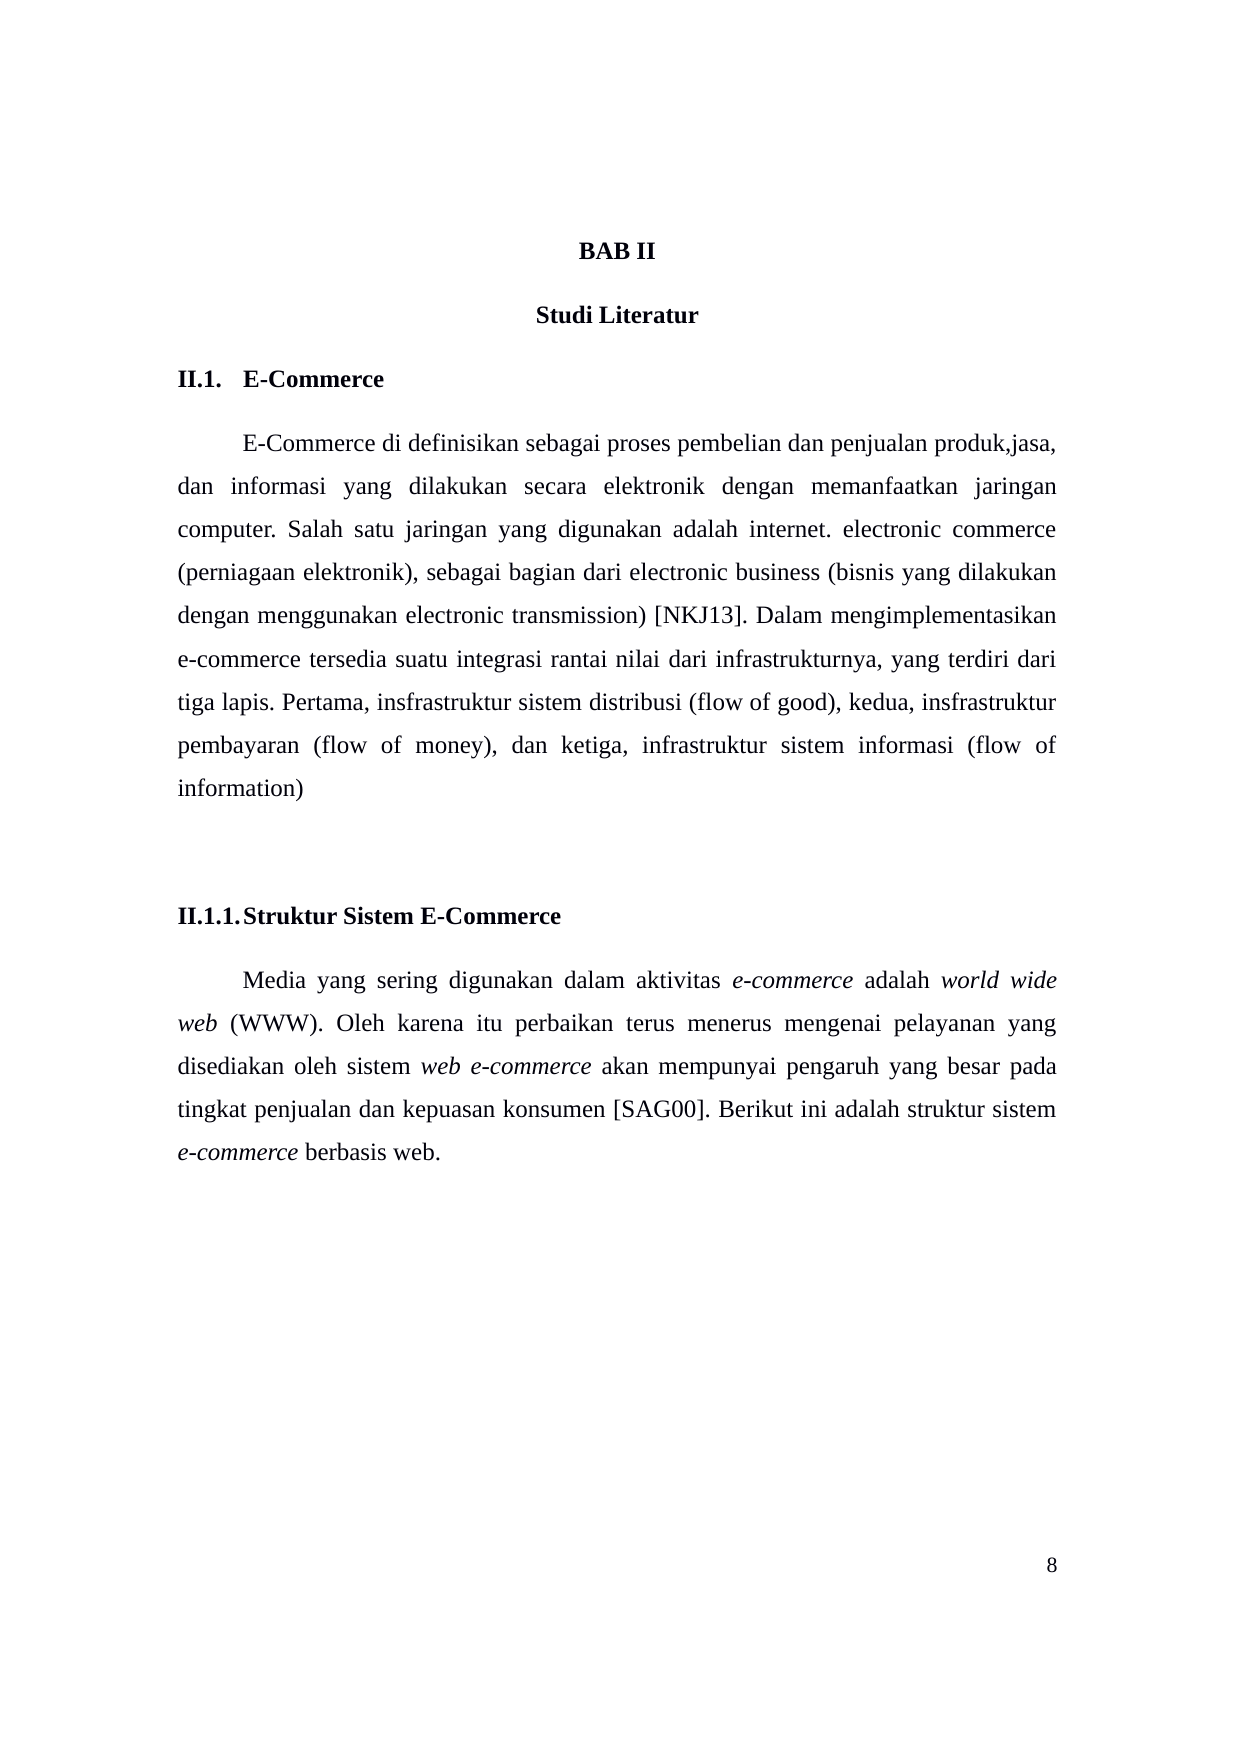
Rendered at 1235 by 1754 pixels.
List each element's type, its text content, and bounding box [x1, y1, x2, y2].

subtitle E-Commerce [177, 364, 1057, 393]
subtitle BAB II [177, 236, 1057, 265]
text Media yang sering digunakan dalam aktivitas e-commerce adalah world wide web (WWW). Oleh karena itu perbaikan terus menerus mengenai pelayanan yang disediakan oleh sistem web e-commerce akan mempunyai pengaruh yang besar pada tingkat penjualan dan kepuasan konsumen [SAG00]. Berikut ini adalah struktur sistem e-commerce berbasis web. [177, 965, 1057, 1166]
text E-Commerce di definisikan sebagai proses pembelian dan penjualan produk,jasa, dan informasi yang dilakukan secara elektronik dengan memanfaatkan jaringan computer. Salah satu jaringan yang digunakan adalah internet. electronic commerce (perniagaan elektronik), sebagai bagian dari electronic business (bisnis yang dilakukan dengan menggunakan electronic transmission) [NKJ13]. Dalam mengimplementasikan e-commerce tersedia suatu integrasi rantai nilai dari infrastrukturnya, yang terdiri dari tiga lapis. Pertama, insfrastruktur sistem distribusi (flow of good), kedua, insfrastruktur pembayaran (flow of money), dan ketiga, infrastruktur sistem informasi (flow of information) [177, 428, 1057, 802]
subtitle Struktur Sistem E-Commerce [177, 901, 1057, 930]
text Studi Literatur [177, 300, 1057, 329]
